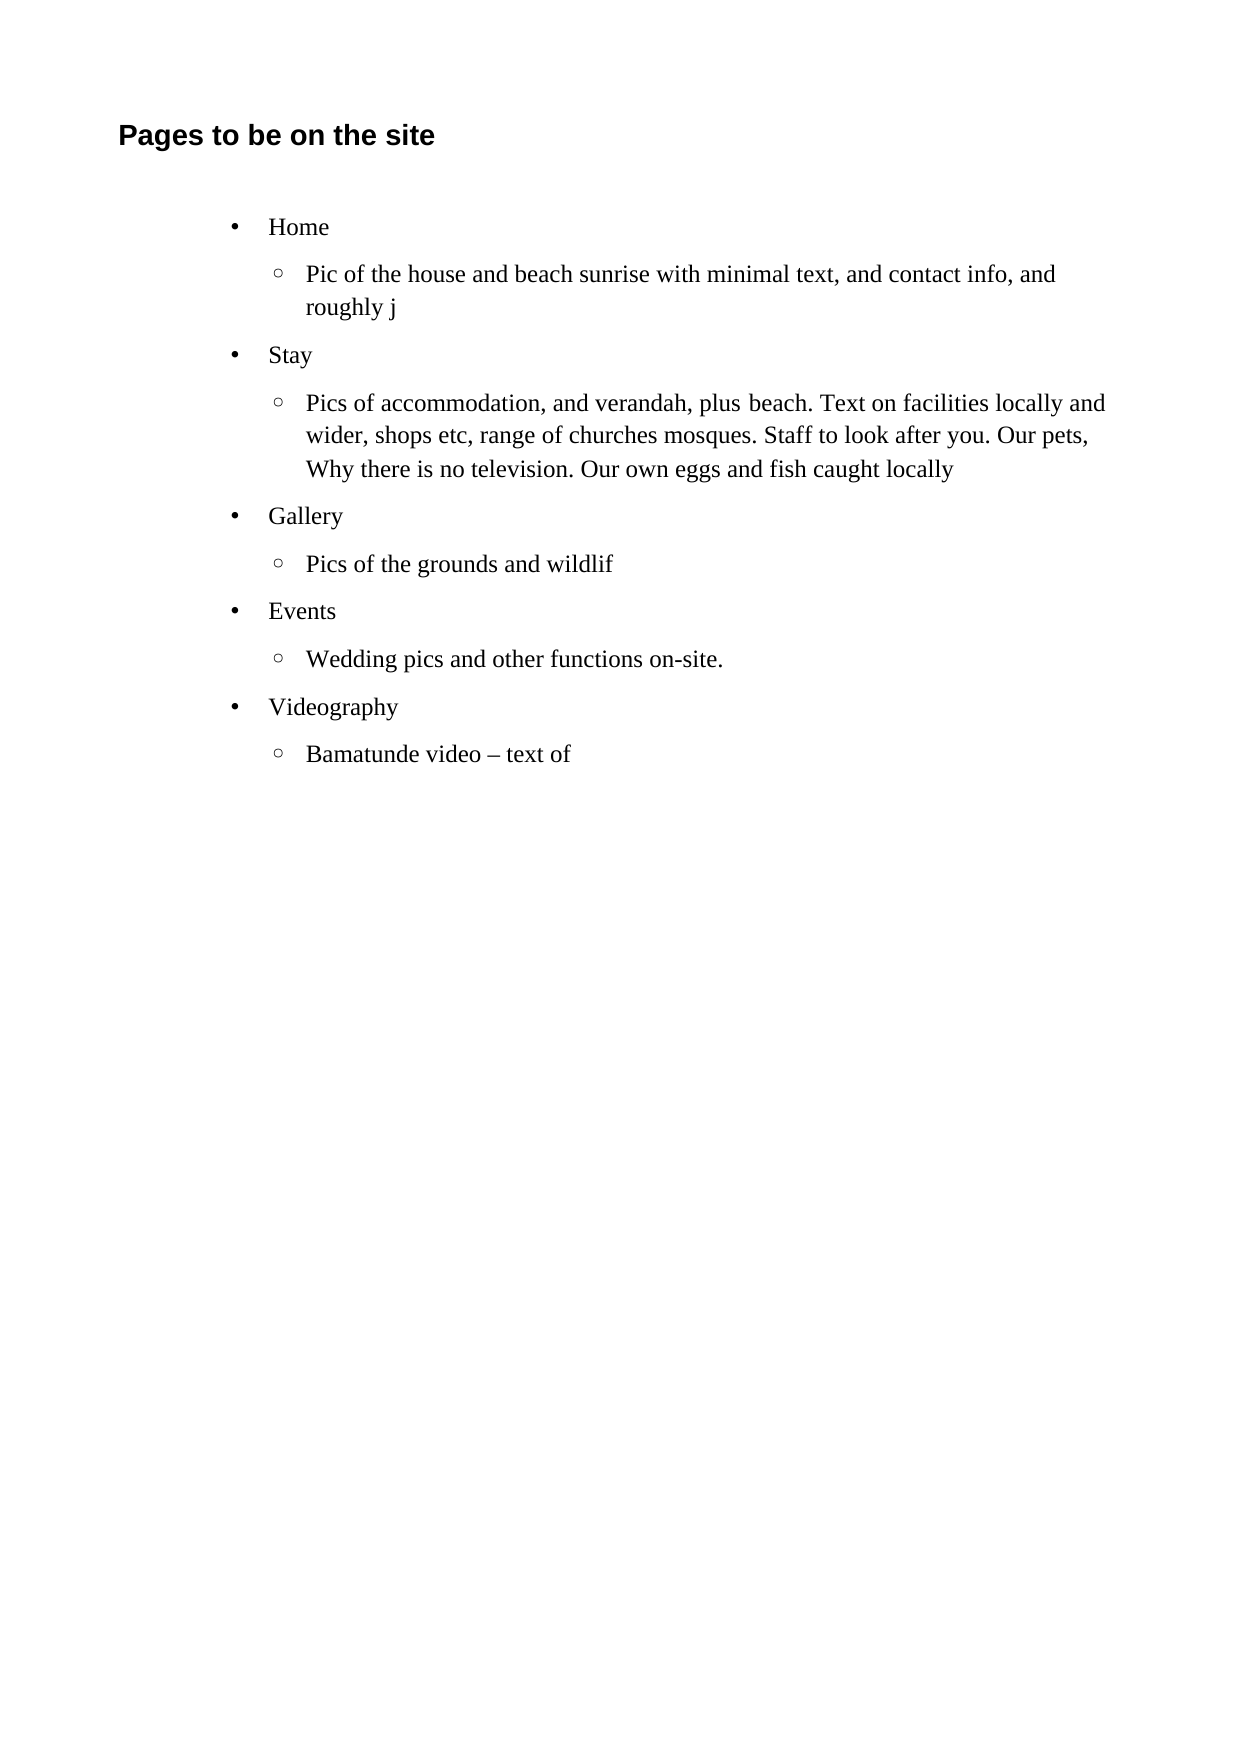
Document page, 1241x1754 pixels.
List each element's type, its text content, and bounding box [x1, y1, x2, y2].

list Videography [231, 692, 1122, 720]
subtitle Pages to be on the site [118, 118, 1122, 152]
list Gallery [231, 501, 1122, 530]
list Wedding pics and other functions on-site. [268, 644, 1122, 673]
list Events [231, 596, 1122, 625]
list Pics of accommodation, and verandah, plus beach. Text on facilities locally and wider, shops etc, range of churches mosques. Staff to look after you. Our pets, Why there is no television. Our own eggs and fish caught locally [268, 388, 1122, 482]
list Pic of the house and beach sunrise with minimal text, and contact info, and roughly j [268, 259, 1122, 321]
list Pics of the grounds and wildlif [268, 549, 1122, 578]
list Bamatunde video – text of [268, 739, 1122, 768]
list Home [231, 212, 1122, 241]
list Stay [231, 340, 1122, 369]
